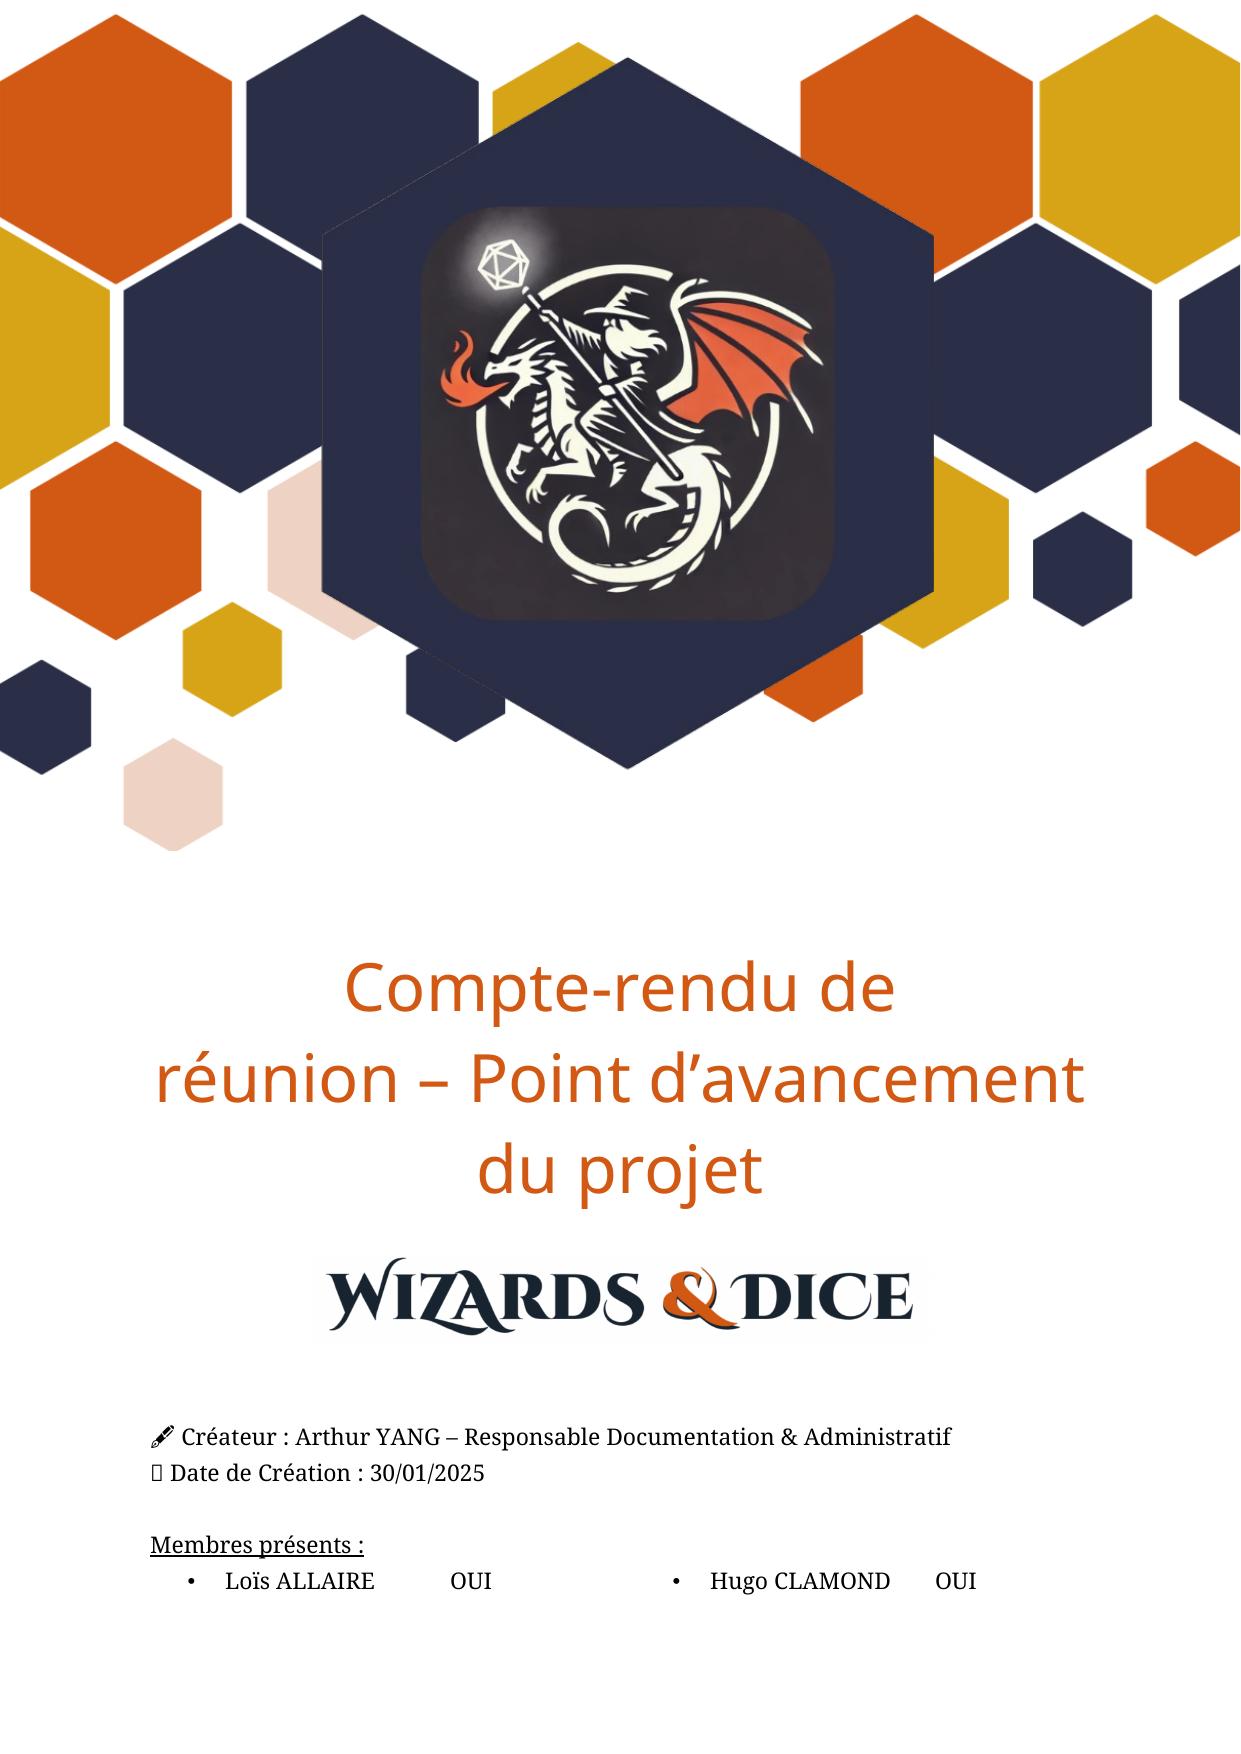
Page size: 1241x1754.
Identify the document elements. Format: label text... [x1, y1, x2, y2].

text 🖋️ Créateur : Arthur YANG – Responsable Documentation & Administratif [150, 1421, 1090, 1452]
text Membres présents : [150, 1529, 1090, 1560]
list Hugo CLAMOND OUI [672, 1564, 1090, 1596]
title Compte-rendu de réunion – Point d’avancement du projet [150, 941, 1090, 1213]
text 📅 Date de Création : 30/01/2025 [150, 1457, 1090, 1488]
picture [0, 0, 1241, 851]
list Loïs ALLAIRE OUI [187, 1564, 605, 1596]
picture [307, 1255, 934, 1345]
